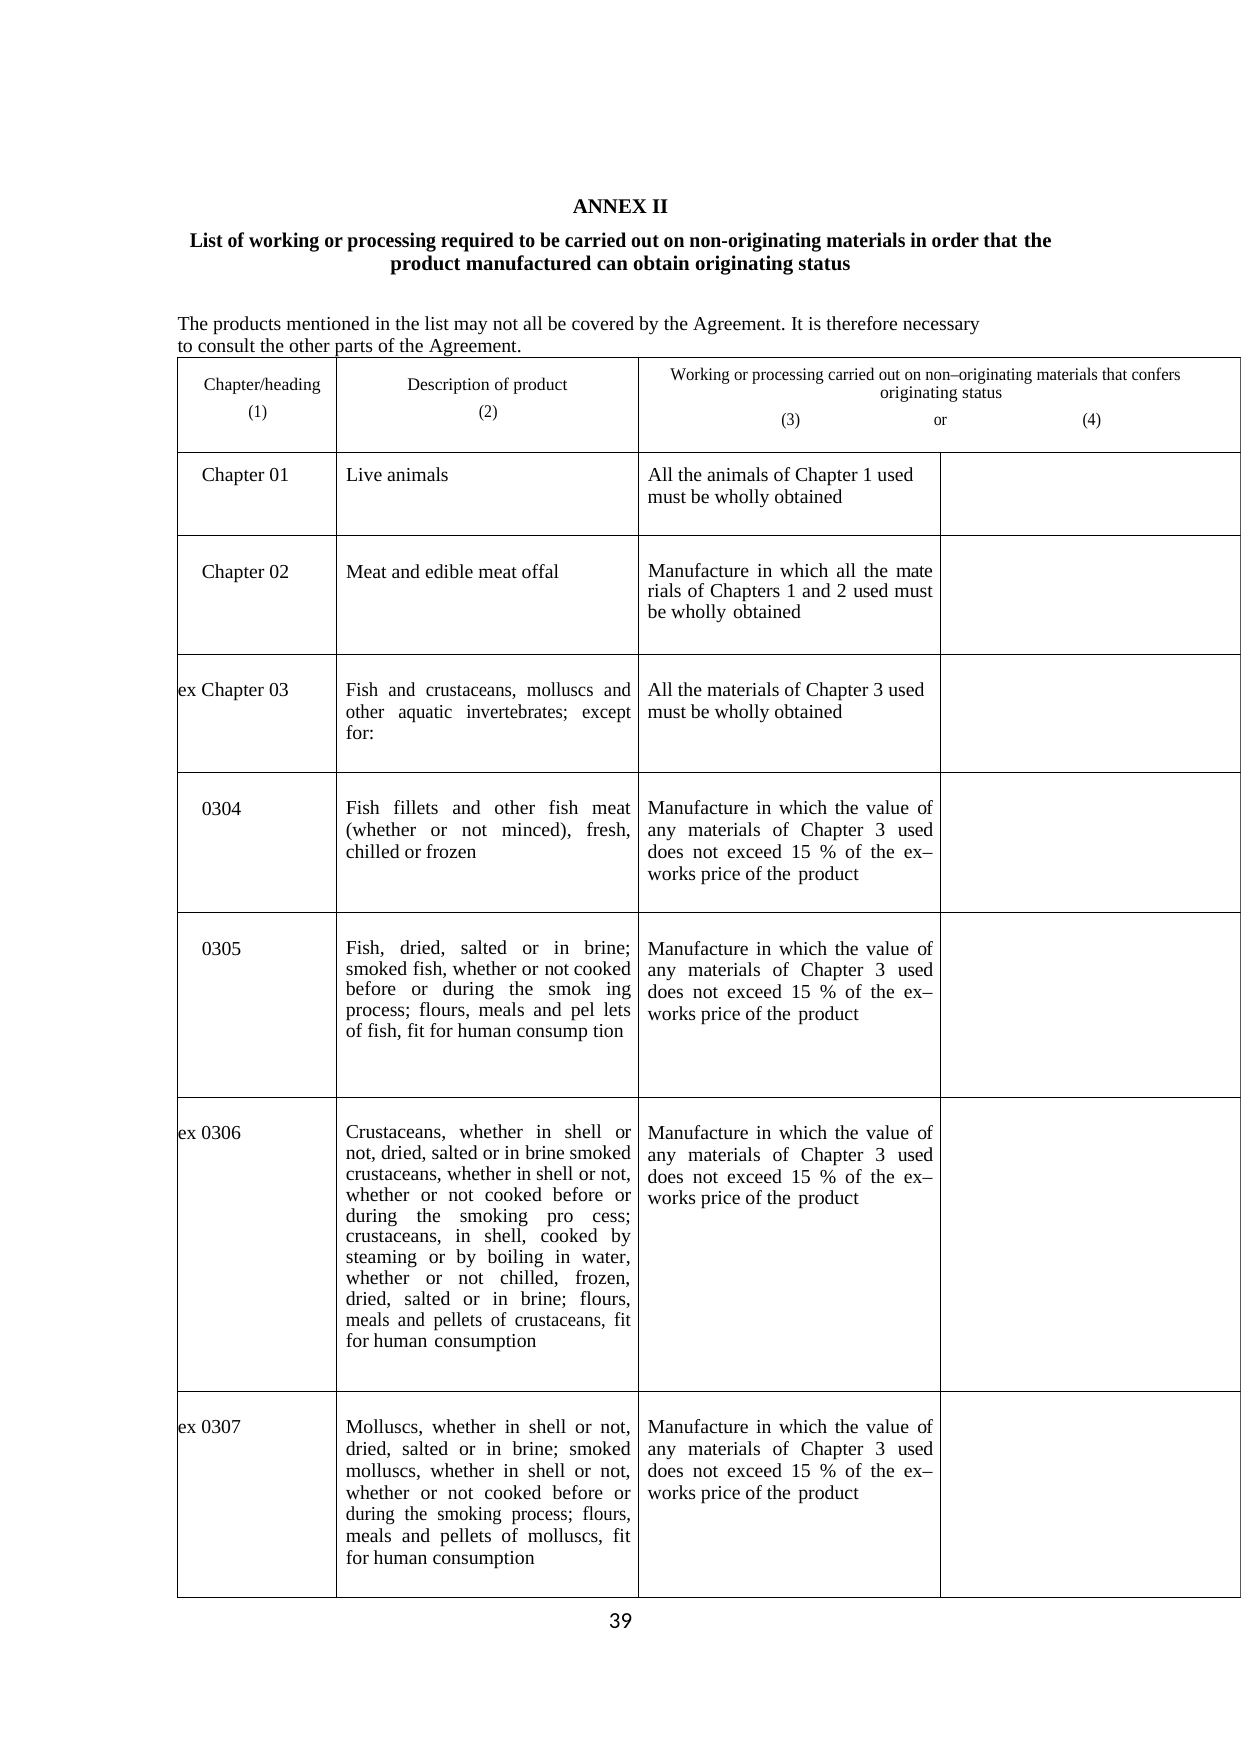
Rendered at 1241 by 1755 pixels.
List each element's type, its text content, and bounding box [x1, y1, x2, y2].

text ANNEX II [177, 194, 1063, 218]
table_cell [941, 655, 1240, 772]
table_cell ex 0306 [178, 1098, 336, 1391]
table_cell All the animals of Chapter 1 used must be wholly obtained [639, 453, 940, 535]
table_cell 0304 [178, 773, 336, 912]
table_cell [941, 913, 1240, 1097]
table_cell Crustaceans, whether in shell or not, dried, salted or in brine smoked crustaceans, whether in shell or not, whether or not cooked before or during the smoking pro­ cess; crustaceans, in shell, cooked by steaming or by boiling in water, whether or not chilled, frozen, dried, salted or in brine; flours, meals and pellets of crustaceans, fit for human consumption [337, 1098, 638, 1391]
table_header Working or processing carried out on non–originating materials that confers originating status (3) or (4) [639, 358, 1240, 452]
table_cell ex 0307 [178, 1392, 336, 1597]
table_cell Manufacture in which all the mate­ rials of Chapters 1 and 2 used must be wholly obtained [639, 536, 940, 653]
table_cell Manufacture in which the value of any materials of Chapter 3 used does not exceed 15 % of the ex– works price of the product [639, 1098, 940, 1391]
table_cell Molluscs, whether in shell or not, dried, salted or in brine; smoked molluscs, whether in shell or not, whether or not cooked before or during the smoking process; flours, meals and pellets of molluscs, fit for human consumption [337, 1392, 638, 1597]
table_cell Manufacture in which the value of any materials of Chapter 3 used does not exceed 15 % of the ex– works price of the product [639, 773, 940, 912]
subtitle List of working or processing required to be carried out on non-originating materials in order that the product manufactured can obtain originating status [177, 229, 1063, 274]
table_cell Fish fillets and other fish meat (whether or not minced), fresh, chilled or frozen [337, 773, 638, 912]
table_cell All the materials of Chapter 3 used must be wholly obtained [639, 655, 940, 772]
table_cell [941, 453, 1240, 535]
table_cell [941, 773, 1240, 912]
table_cell Fish and crustaceans, molluscs and other aquatic invertebrates; except for: [337, 655, 638, 772]
table_header Description of product (2) [337, 358, 638, 452]
table_header Chapter/heading (1) [178, 358, 336, 452]
table_cell Chapter 02 [178, 536, 336, 653]
table_cell [941, 536, 1240, 653]
table_cell Manufacture in which the value of any materials of Chapter 3 used does not exceed 15 % of the ex– works price of the product [639, 1392, 940, 1597]
table_cell 0305 [178, 913, 336, 1097]
table_cell Manufacture in which the value of any materials of Chapter 3 used does not exceed 15 % of the ex– works price of the product [639, 913, 940, 1097]
table_cell Live animals [337, 453, 638, 535]
table_cell [941, 1098, 1240, 1391]
table_cell Chapter 01 [178, 453, 336, 535]
table_cell Meat and edible meat offal [337, 536, 638, 653]
text The products mentioned in the list may not all be covered by the Agreement. It is therefore necessary to consult the other parts of the Agreement. [177, 313, 999, 357]
table_cell Fish, dried, salted or in brine; smoked fish, whether or not cooked before or during the smok­ ing process; flours, meals and pel­ lets of fish, fit for human consump­ tion [337, 913, 638, 1097]
table_cell [941, 1392, 1240, 1597]
table_cell ex Chapter 03 [178, 655, 336, 772]
